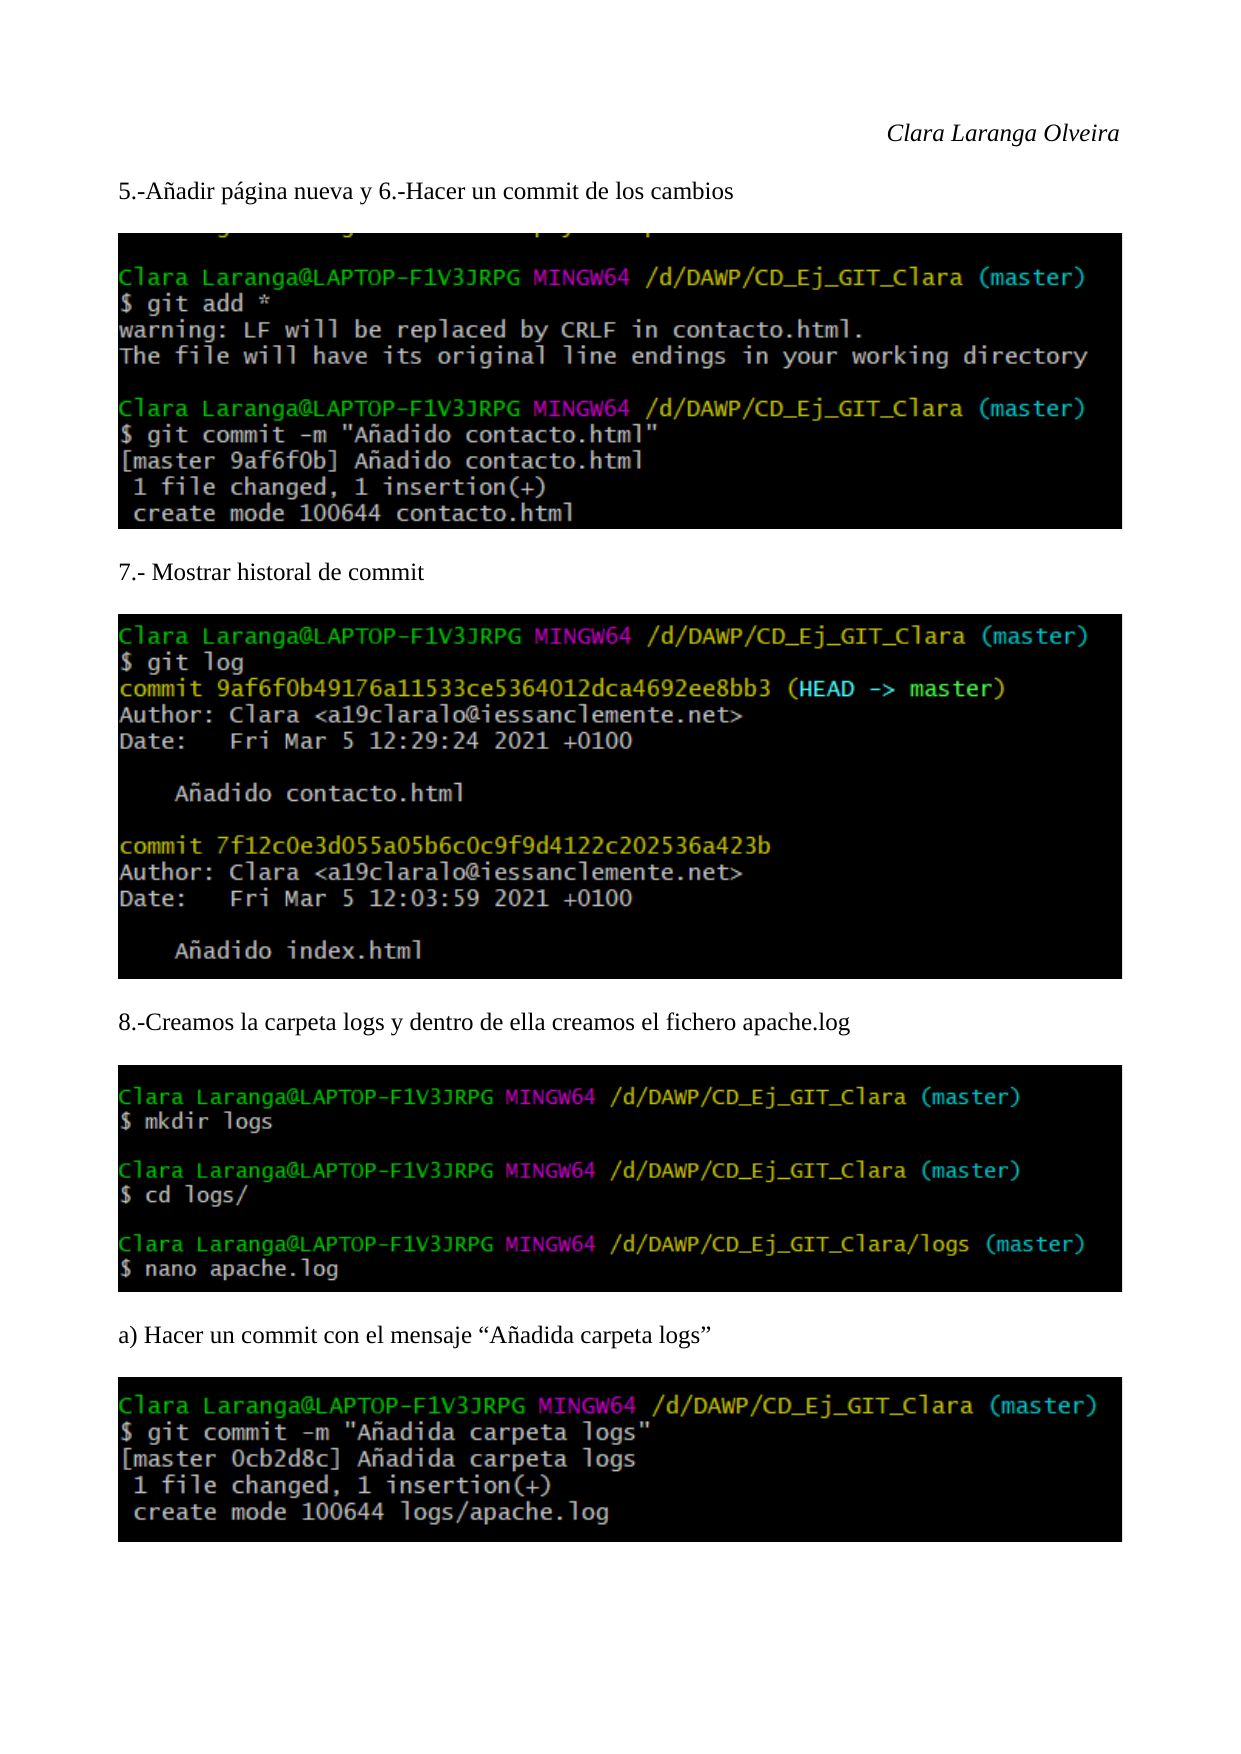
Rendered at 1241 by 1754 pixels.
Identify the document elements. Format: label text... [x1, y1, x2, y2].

text 5.-Añadir página nueva y 6.-Hacer un commit de los cambios [118, 176, 1122, 205]
picture [118, 1065, 1123, 1292]
text 7.- Mostrar historal de commit [118, 557, 1122, 586]
text 8.-Creamos la carpeta logs y dentro de ella creamos el fichero apache.log [118, 1007, 1122, 1036]
picture [118, 233, 1123, 529]
picture [118, 614, 1123, 979]
picture [118, 1377, 1123, 1542]
text a) Hacer un commit con el mensaje “Añadida carpeta logs” [118, 1320, 1122, 1349]
